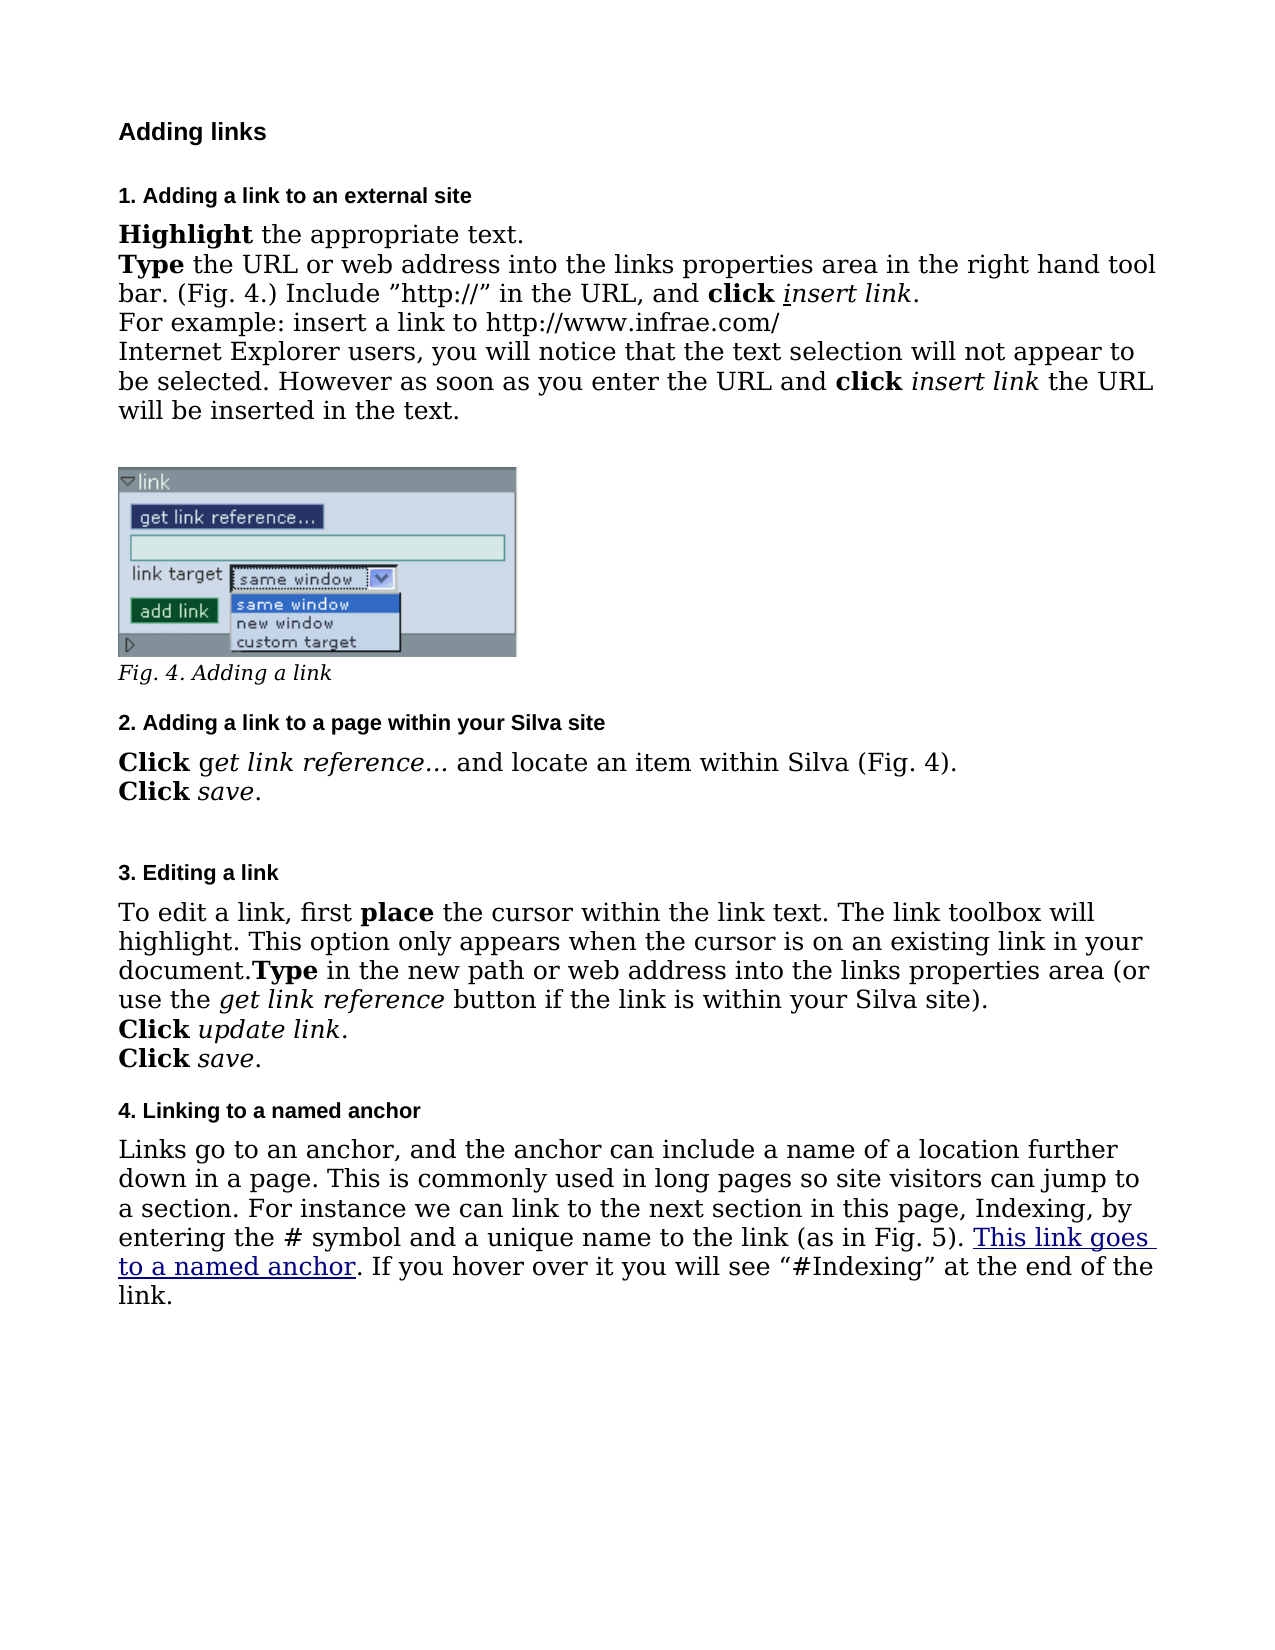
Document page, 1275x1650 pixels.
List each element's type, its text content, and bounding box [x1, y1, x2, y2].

subtitle 2. Adding a link to a page within your Silva site [118, 711, 1157, 735]
text Click get link reference... and locate an item within Silva (Fig. 4). Click save. [118, 748, 1157, 836]
text Links go to an anchor, and the anchor can include a name of a location further down in a page. This is commonly used in long pages so site visitors can jump to a section. For instance we can link to the next section in this page, Indexing, by entering the # symbol and a unique name to the link (as in Fig. 5). This link goes to a named anchor. If you hover over it you will see “#Indexing” at the end of the link. [118, 1135, 1157, 1339]
text To edit a link, first place the cursor within the link text. The link toolbox will highlight. This option only appears when the cursor is on an existing link in your document.Type in the new path or web address into the links properties area (or use the get link reference button if the link is within your Silva site). Click update link. Click save. [118, 898, 1157, 1073]
subtitle 3. Editing a link [118, 861, 1157, 885]
text Highlight the appropriate text. Type the URL or web address into the links properties area in the right hand tool bar. (Fig. 4.) Include ”http://” in the URL, and click insert link. For example: insert a link to http://www.infrae.com/ Internet Explorer users, you will notice that the text selection will not appear to be selected. However as soon as you enter the URL and click insert link the URL will be inserted in the text. [118, 220, 1157, 454]
subtitle 1. Adding a link to an external site [118, 183, 1157, 208]
picture [118, 467, 518, 657]
subtitle Adding links [118, 118, 1157, 146]
subtitle 4. Linking to a named anchor [118, 1098, 1157, 1123]
text Fig. 4. Adding a link [118, 657, 517, 686]
